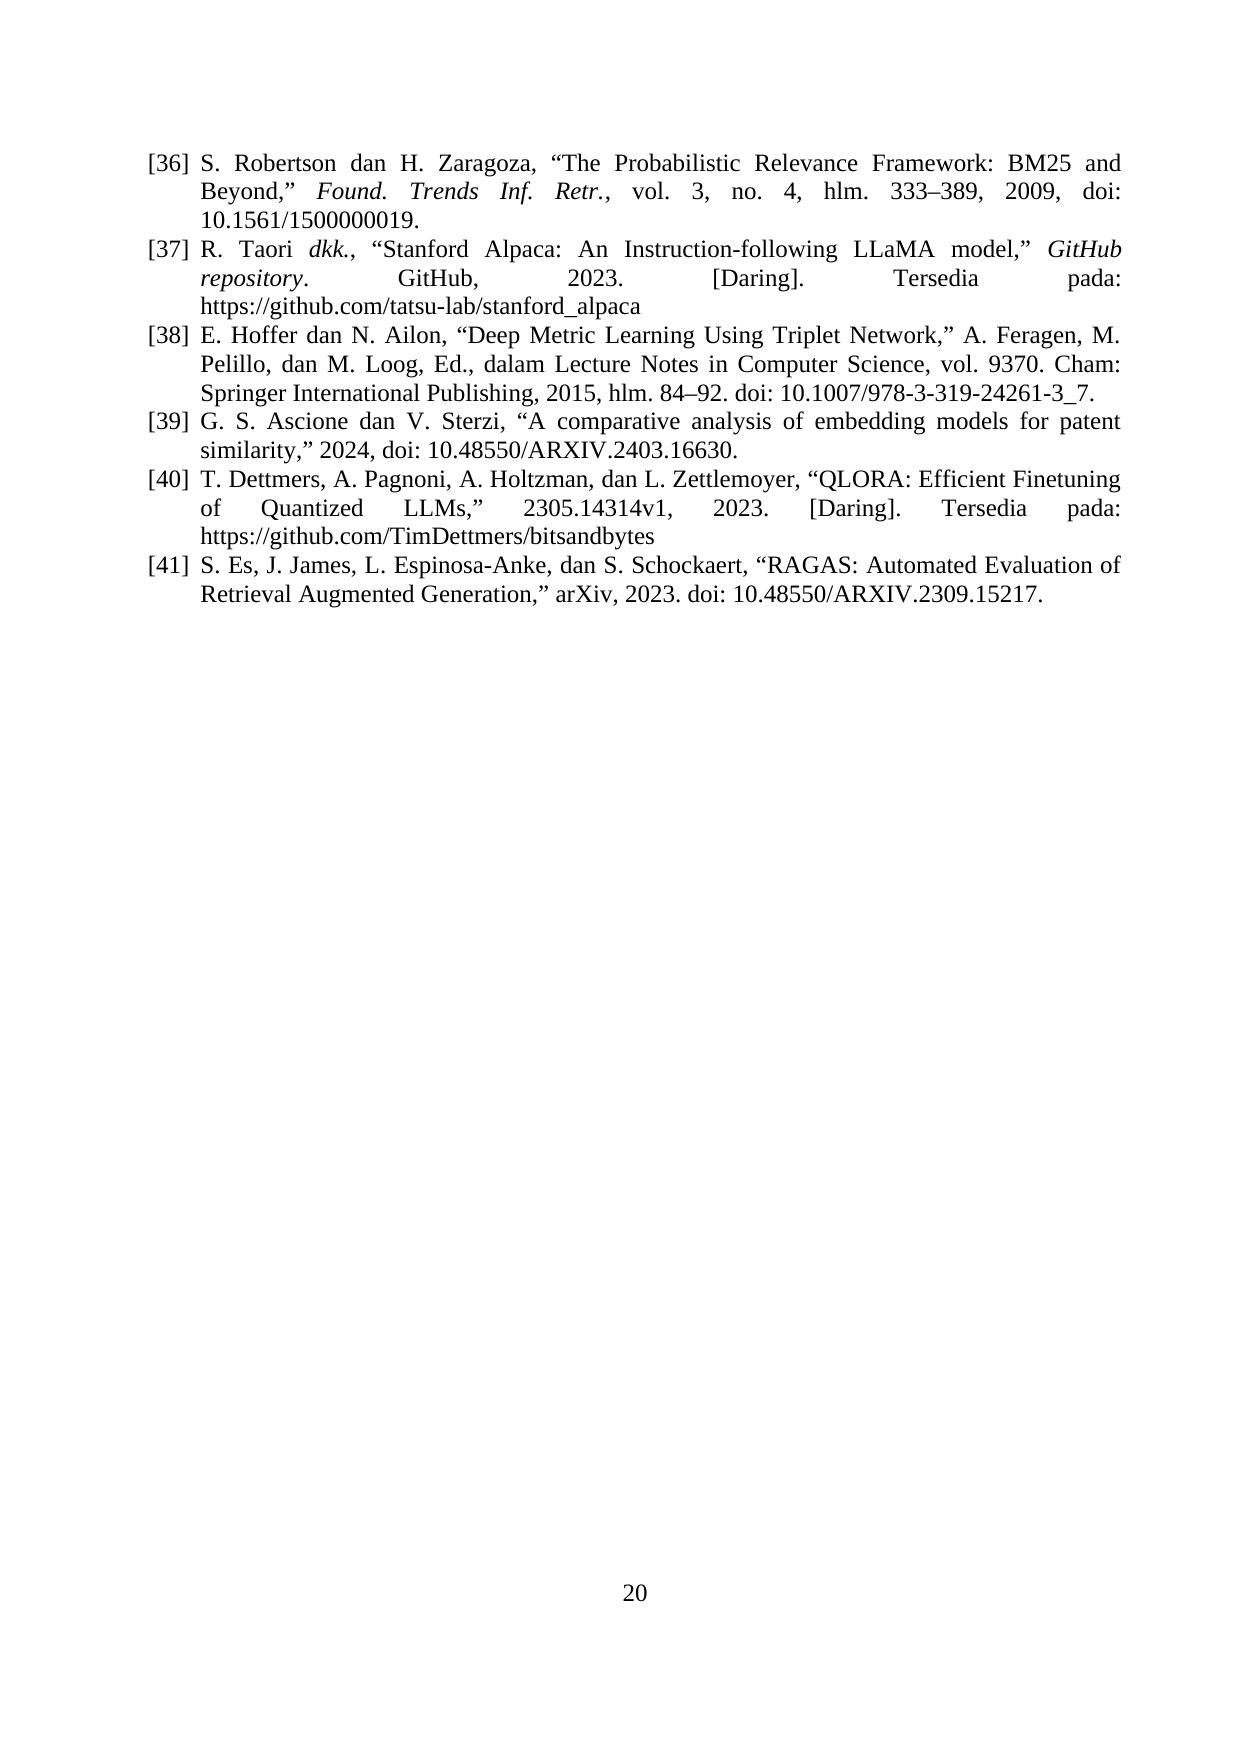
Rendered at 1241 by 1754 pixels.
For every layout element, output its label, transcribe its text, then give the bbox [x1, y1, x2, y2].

text [37] R. Taori dkk., “Stanford Alpaca: An Instruction-following LLaMA model,” GitHub repository. GitHub, 2023. [Daring]. Tersedia pada: https://github.com/tatsu-lab/stanford_alpaca [148, 234, 1122, 320]
text [41] S. Es, J. James, L. Espinosa-Anke, dan S. Schockaert, “RAGAS: Automated Evaluation of Retrieval Augmented Generation,” arXiv, 2023. doi: 10.48550/ARXIV.2309.15217. [148, 550, 1122, 608]
text [36] S. Robertson dan H. Zaragoza, “The Probabilistic Relevance Framework: BM25 and Beyond,” Found. Trends Inf. Retr., vol. 3, no. 4, hlm. 333–389, 2009, doi: 10.1561/1500000019. [148, 148, 1122, 234]
text [38] E. Hoffer dan N. Ailon, “Deep Metric Learning Using Triplet Network,” A. Feragen, M. Pelillo, dan M. Loog, Ed., dalam Lecture Notes in Computer Science, vol. 9370. Cham: Springer International Publishing, 2015, hlm. 84–92. doi: 10.1007/978-3-319-24261-3_7. [148, 320, 1122, 406]
text [39] G. S. Ascione dan V. Sterzi, “A comparative analysis of embedding models for patent similarity,” 2024, doi: 10.48550/ARXIV.2403.16630. [148, 406, 1122, 464]
text [40] T. Dettmers, A. Pagnoni, A. Holtzman, dan L. Zettlemoyer, “QLORA: Efficient Finetuning of Quantized LLMs,” 2305.14314v1, 2023. [Daring]. Tersedia pada: https://github.com/TimDettmers/bitsandbytes [148, 464, 1122, 550]
